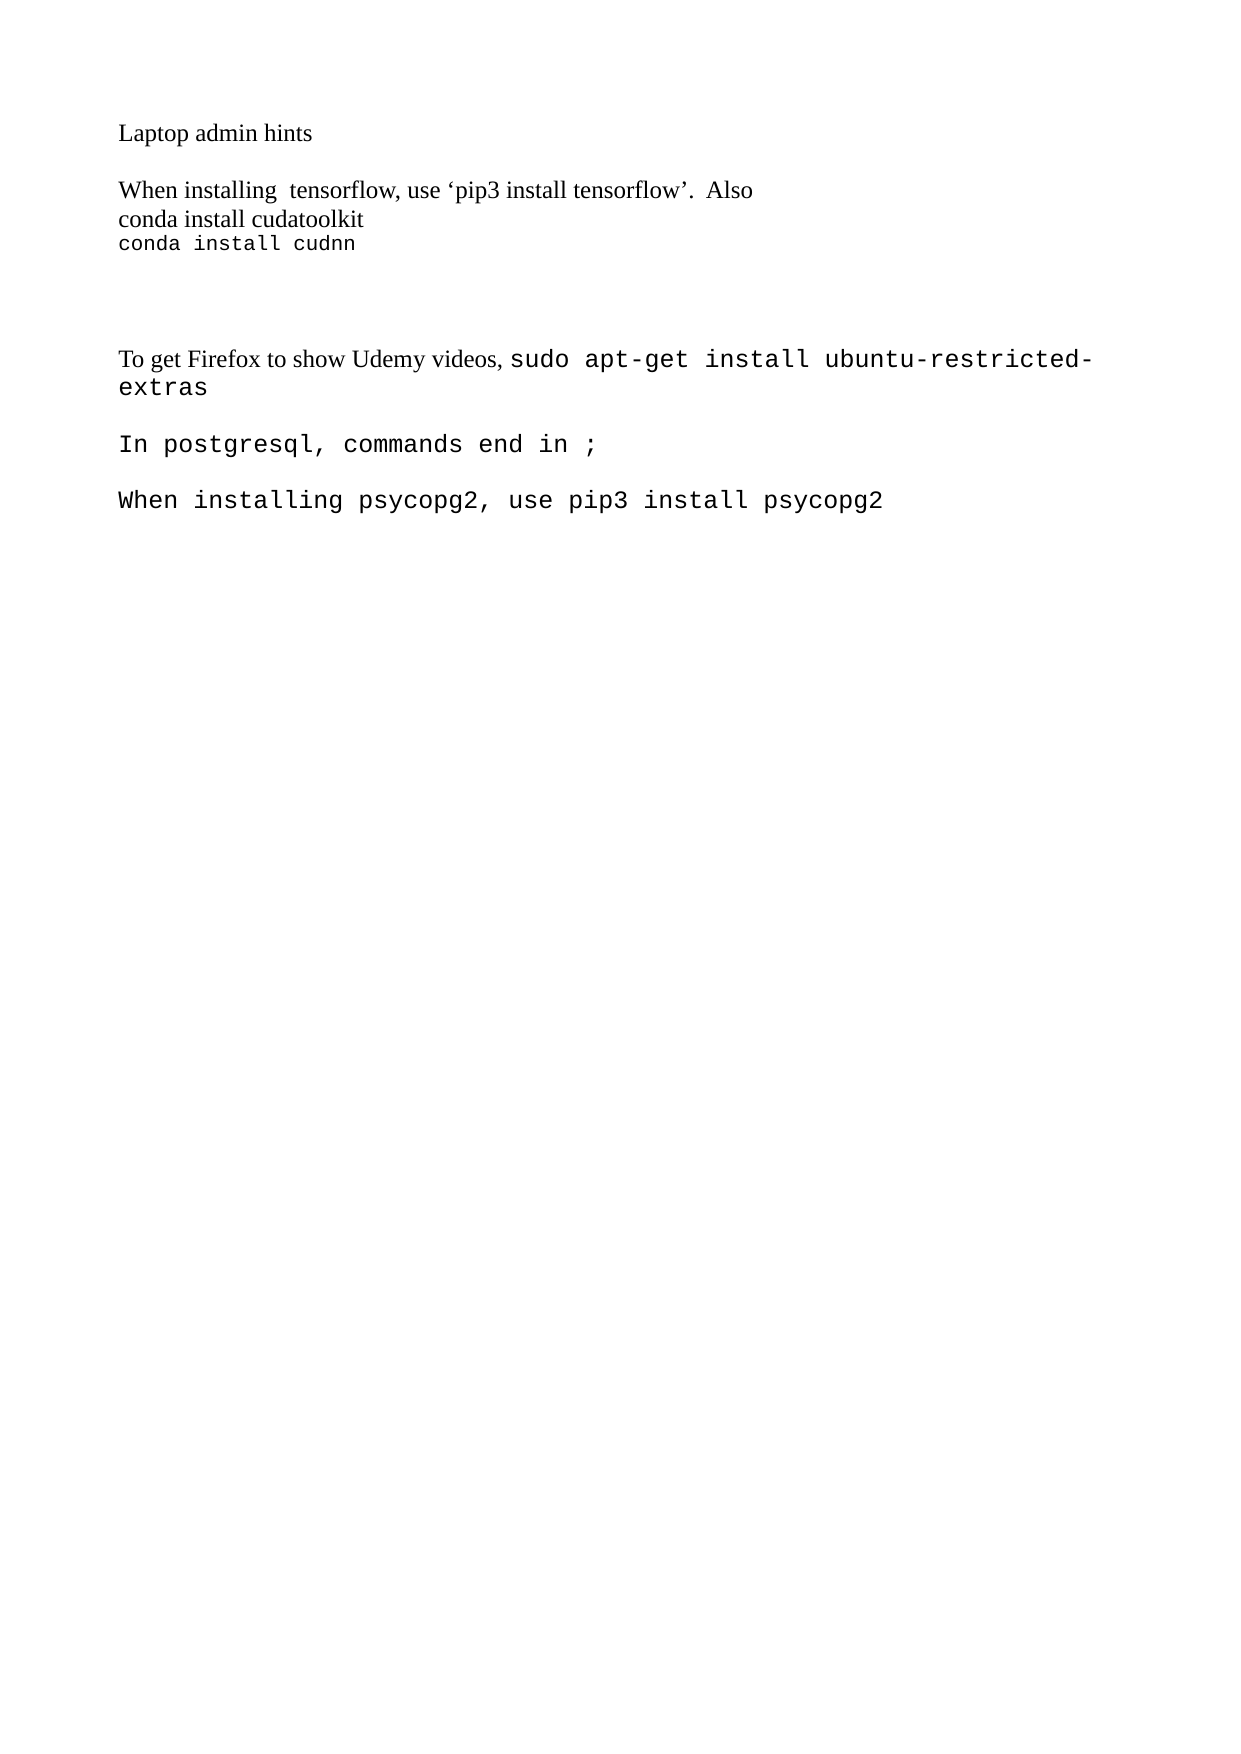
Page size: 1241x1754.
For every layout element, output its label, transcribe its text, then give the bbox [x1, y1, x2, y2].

text When installing psycopg2, use pip3 install psycopg2 [118, 488, 1122, 516]
text conda install cudatoolkit [118, 204, 1122, 233]
text Laptop admin hints [118, 118, 1122, 147]
text To get Firefox to show Udemy videos, sudo apt-get install ubuntu-restricted-extras [118, 344, 1122, 403]
text conda install cudnn [118, 233, 1122, 257]
text In postgresql, commands end in ; [118, 431, 1122, 459]
text When installing tensorflow, use ‘pip3 install tensorflow’. Also [118, 176, 1122, 204]
